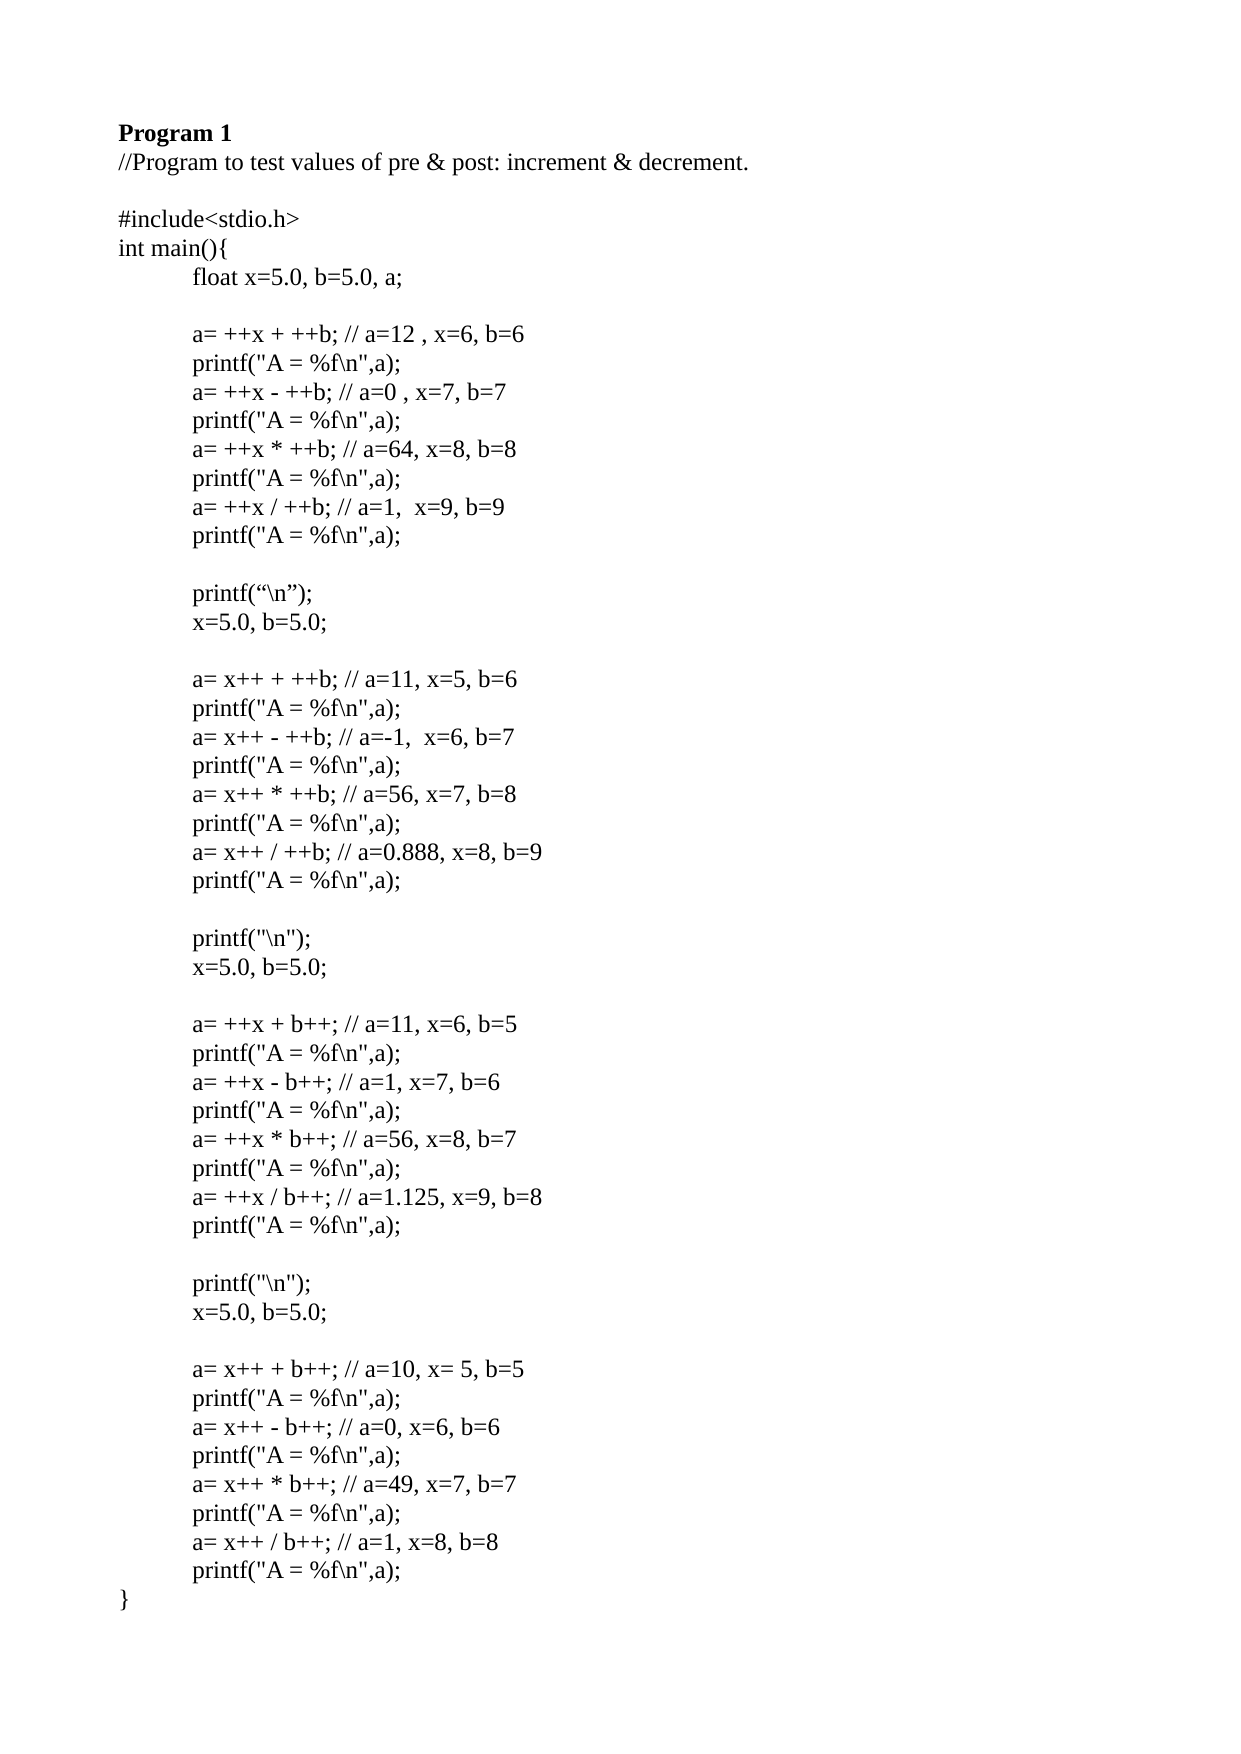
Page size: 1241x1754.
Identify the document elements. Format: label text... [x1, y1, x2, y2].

text printf("A = %f\n",a); [118, 463, 1122, 492]
text x=5.0, b=5.0; [118, 952, 1122, 981]
text int main(){ [118, 233, 1122, 262]
text printf("A = %f\n",a); [118, 406, 1122, 434]
text printf("A = %f\n",a); [118, 348, 1122, 377]
text a= ++x - b++; // a=1, x=7, b=6 [118, 1067, 1122, 1096]
text printf("A = %f\n",a); [118, 1096, 1122, 1124]
text printf("A = %f\n",a); [118, 1383, 1122, 1412]
text printf("A = %f\n",a); [118, 751, 1122, 779]
text a= x++ / ++b; // a=0.888, x=8, b=9 [118, 837, 1122, 866]
text printf("A = %f\n",a); [118, 521, 1122, 549]
text a= ++x + b++; // a=11, x=6, b=5 [118, 1009, 1122, 1038]
text printf("A = %f\n",a); [118, 1498, 1122, 1527]
text printf(“\n”); [118, 578, 1122, 607]
text printf("A = %f\n",a); [118, 1556, 1122, 1584]
text a= x++ - ++b; // a=-1, x=6, b=7 [118, 722, 1122, 751]
text printf("\n"); [118, 1268, 1122, 1297]
text printf("\n"); [118, 923, 1122, 952]
text float x=5.0, b=5.0, a; [118, 262, 1122, 291]
text a= x++ - b++; // a=0, x=6, b=6 [118, 1412, 1122, 1441]
text a= x++ + b++; // a=10, x= 5, b=5 [118, 1354, 1122, 1383]
text a= x++ / b++; // a=1, x=8, b=8 [118, 1527, 1122, 1556]
text a= ++x / ++b; // a=1, x=9, b=9 [118, 492, 1122, 521]
text a= ++x * b++; // a=56, x=8, b=7 [118, 1124, 1122, 1153]
text printf("A = %f\n",a); [118, 1441, 1122, 1469]
text #include<stdio.h> [118, 204, 1122, 233]
text a= ++x - ++b; // a=0 , x=7, b=7 [118, 377, 1122, 406]
text a= ++x + ++b; // a=12 , x=6, b=6 [118, 319, 1122, 348]
text a= x++ * ++b; // a=56, x=7, b=8 [118, 779, 1122, 808]
text x=5.0, b=5.0; [118, 607, 1122, 636]
text } [118, 1584, 1122, 1613]
text a= x++ * b++; // a=49, x=7, b=7 [118, 1469, 1122, 1498]
text printf("A = %f\n",a); [118, 1153, 1122, 1182]
text printf("A = %f\n",a); [118, 808, 1122, 837]
text printf("A = %f\n",a); [118, 693, 1122, 722]
text printf("A = %f\n",a); [118, 1211, 1122, 1239]
text printf("A = %f\n",a); [118, 866, 1122, 894]
text a= x++ + ++b; // a=11, x=5, b=6 [118, 664, 1122, 693]
text //Program to test values of pre & post: increment & decrement. [118, 147, 1122, 176]
text a= ++x / b++; // a=1.125, x=9, b=8 [118, 1182, 1122, 1211]
text x=5.0, b=5.0; [118, 1297, 1122, 1326]
text printf("A = %f\n",a); [118, 1038, 1122, 1067]
text Program 1 [118, 118, 1122, 147]
text a= ++x * ++b; // a=64, x=8, b=8 [118, 434, 1122, 463]
